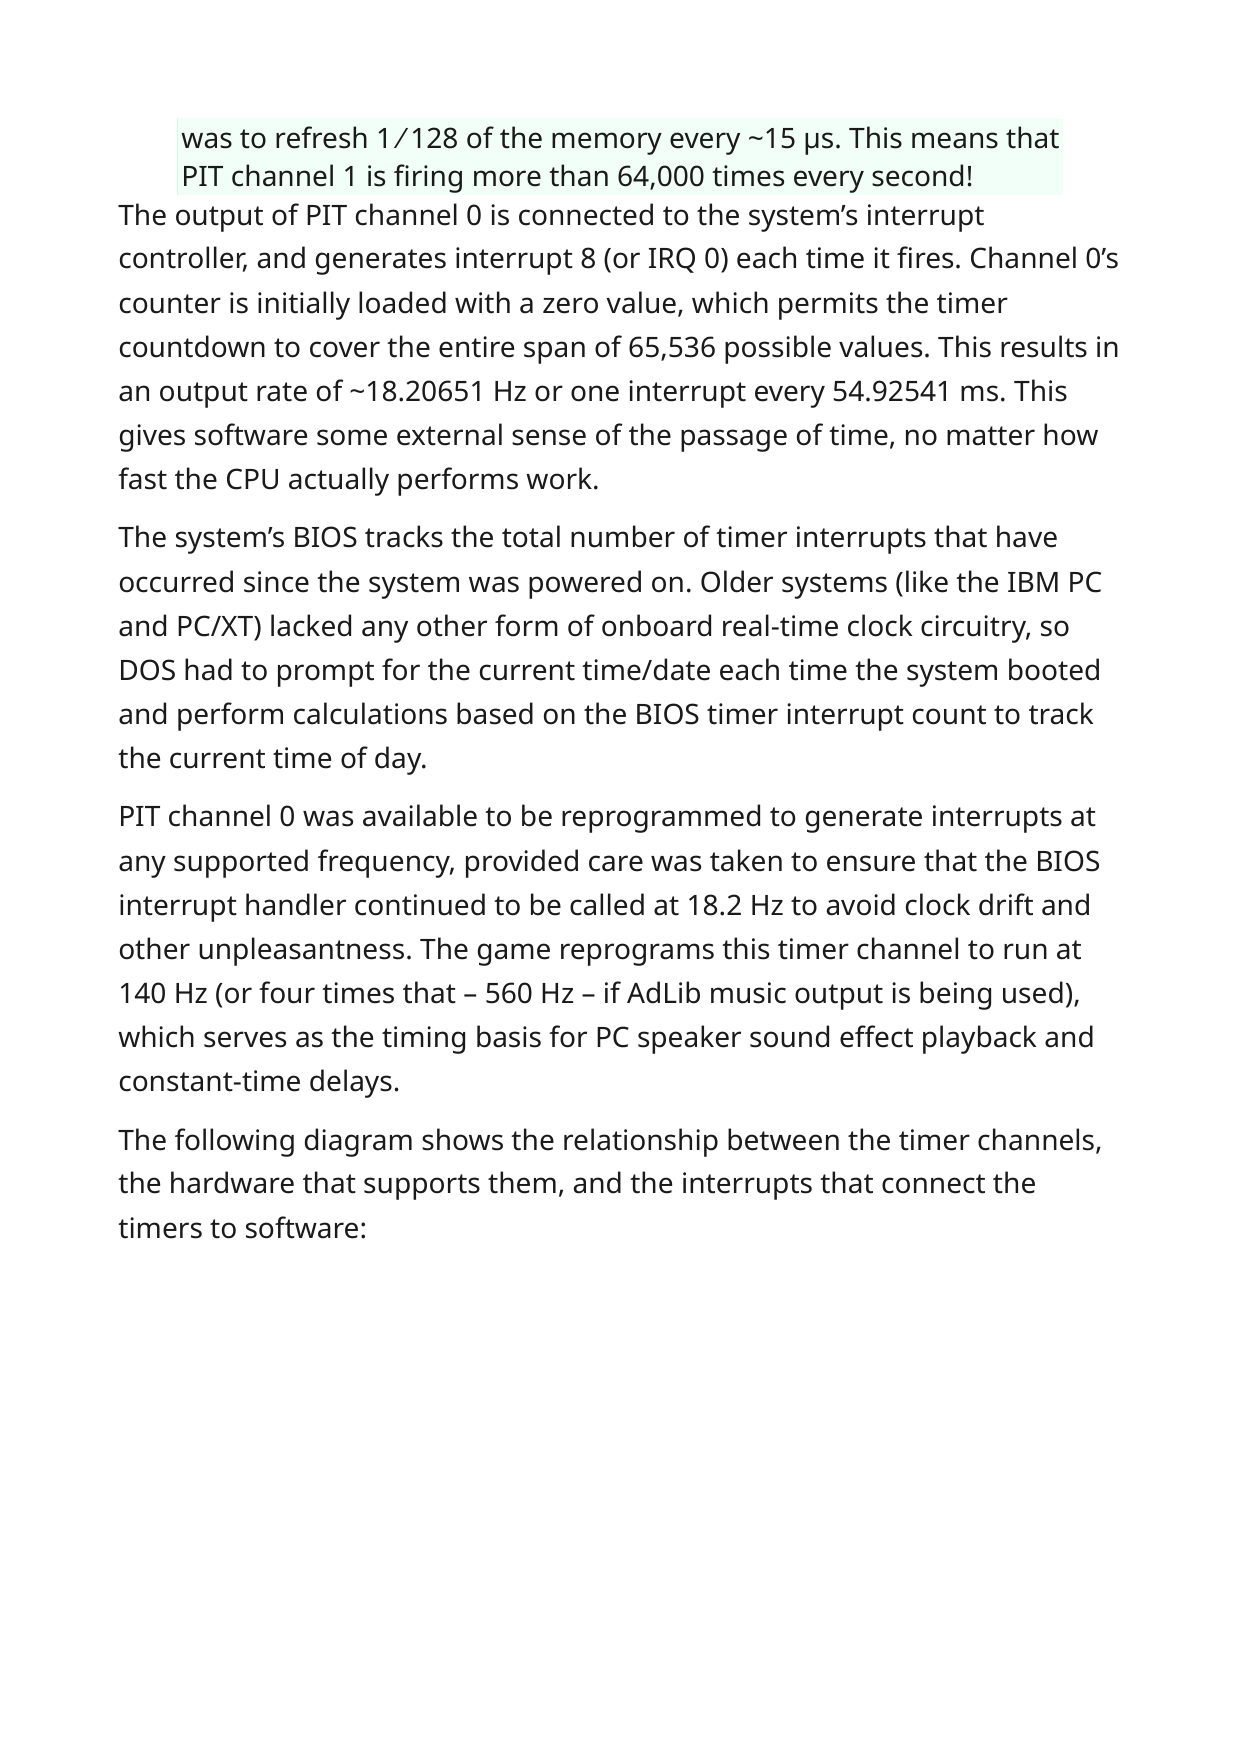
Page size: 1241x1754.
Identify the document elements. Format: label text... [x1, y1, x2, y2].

text The following diagram shows the relationship between the timer channels, the hardware that supports them, and the interrupts that connect the timers to software: [118, 1120, 1122, 1246]
text The system’s BIOS tracks the total number of timer interrupts that have occurred since the system was powered on. Older systems (like the IBM PC and PC/XT) lacked any other form of onboard real-time clock circuitry, so DOS had to prompt for the current time/date each time the system booted and perform calculations based on the BIOS timer interrupt count to track the current time of day. [118, 518, 1122, 776]
text PIT channel 0 was available to be reprogrammed to generate interrupts at any supported frequency, provided care was taken to ensure that the BIOS interrupt handler continued to be called at 18.2 Hz to avoid clock drift and other unpleasantness. The game reprograms this timer channel to run at 140 Hz (or four times that – 560 Hz – if AdLib music output is being used), which serves as the timing basis for PC speaker sound effect playback and constant-time delays. [118, 797, 1122, 1099]
text was to refresh 1 ⁄ 128 of the memory every ~15 µs. This means that PIT channel 1 is firing more than 64,000 times every second! [178, 118, 1063, 195]
text The output of PIT channel 0 is connected to the system’s interrupt controller, and generates interrupt 8 (or IRQ 0) each time it fires. Channel 0’s counter is initially loaded with a zero value, which permits the timer countdown to cover the entire span of 65,536 possible values. This results in an output rate of ~18.20651 Hz or one interrupt every 54.92541 ms. This gives software some external sense of the passage of time, no matter how fast the CPU actually performs work. [118, 195, 1122, 497]
